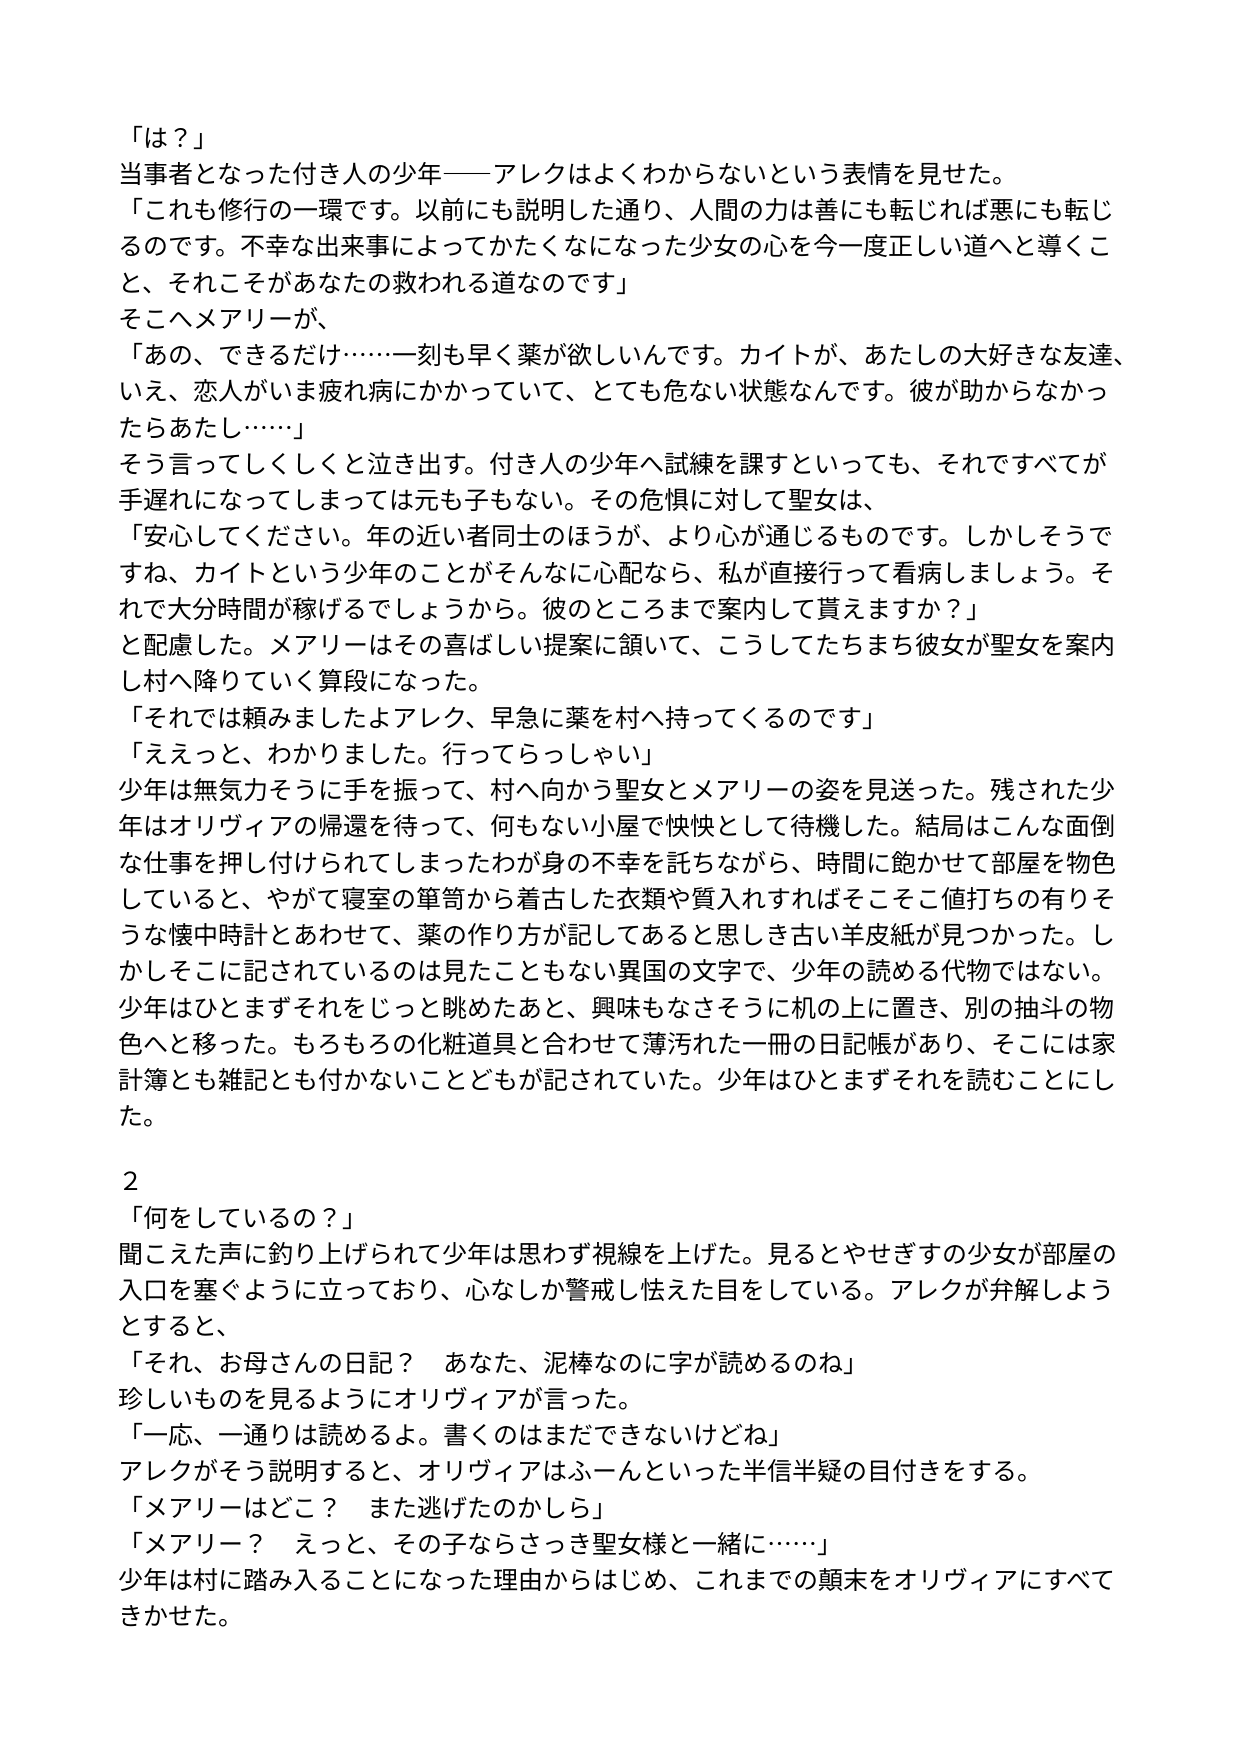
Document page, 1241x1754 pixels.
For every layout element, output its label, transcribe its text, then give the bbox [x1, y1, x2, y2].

text 「あの、できるだけ……一刻も早く薬が欲しいんです。カイトが、あたしの大好きな友達、いえ、恋人がいま疲れ病にかかっていて、とても危ない状態なんです。彼が助からなかったらあたし……」 [118, 336, 1122, 444]
text 「ええっと、わかりました。行ってらっしゃい」 [118, 734, 1122, 771]
text 少年は無気力そうに手を振って、村へ向かう聖女とメアリーの姿を見送った。残された少年はオリヴィアの帰還を待って、何もない小屋で怏怏として待機した。結局はこんな面倒な仕事を押し付けられてしまったわが身の不幸を託ちながら、時間に飽かせて部屋を物色していると、やがて寝室の箪笥から着古した衣類や質入れすればそこそこ値打ちの有りそうな懐中時計とあわせて、薬の作り方が記してあると思しき古い羊皮紙が見つかった。しかしそこに記されているのは見たこともない異国の文字で、少年の読める代物ではない。少年はひとまずそれをじっと眺めたあと、興味もなさそうに机の上に置き、別の抽斗の物色へと移った。もろもろの化粧道具と合わせて薄汚れた一冊の日記帳があり、そこには家計簿とも雑記とも付かないことどもが記されていた。少年はひとまずそれを読むことにした。 [118, 771, 1122, 1133]
text 当事者となった付き人の少年――アレクはよくわからないという表情を見せた。 [118, 154, 1122, 191]
text 「メアリーはどこ？ また逃げたのかしら」 [118, 1488, 1122, 1524]
text 聞こえた声に釣り上げられて少年は思わず視線を上げた。見るとやせぎすの少女が部屋の入口を塞ぐように立っており、心なしか警戒し怯えた目をしている。アレクが弁解しようとすると、 [118, 1234, 1122, 1343]
text 「これも修行の一環です。以前にも説明した通り、人間の力は善にも転じれば悪にも転じるのです。不幸な出来事によってかたくなになった少女の心を今一度正しい道へと導くこと、それこそがあなたの救われる道なのです」 [118, 191, 1122, 299]
text 「それでは頼みましたよアレク、早急に薬を村へ持ってくるのです」 [118, 698, 1122, 734]
text と配慮した。メアリーはその喜ばしい提案に頷いて、こうしてたちまち彼女が聖女を案内し村へ降りていく算段になった。 [118, 626, 1122, 698]
text 「何をしているの？」 [118, 1198, 1122, 1234]
text そう言ってしくしくと泣き出す。付き人の少年へ試練を課すといっても、それですべてが手遅れになってしまっては元も子もない。その危惧に対して聖女は、 [118, 444, 1122, 517]
text 「は？」 [118, 118, 1122, 154]
text 少年は村に踏み入ることになった理由からはじめ、これまでの顛末をオリヴィアにすべてきかせた。 [118, 1561, 1122, 1633]
text 「メアリー？ えっと、その子ならさっき聖女様と一緒に……」 [118, 1524, 1122, 1561]
text 「一応、一通りは読めるよ。書くのはまだできないけどね」 [118, 1416, 1122, 1452]
text そこへメアリーが、 [118, 299, 1122, 336]
text 珍しいものを見るようにオリヴィアが言った。 [118, 1379, 1122, 1416]
text アレクがそう説明すると、オリヴィアはふーんといった半信半疑の目付きをする。 [118, 1452, 1122, 1488]
text 「それ、お母さんの日記？ あなた、泥棒なのに字が読めるのね」 [118, 1343, 1122, 1379]
text ２ [118, 1162, 1122, 1198]
text 「安心してください。年の近い者同士のほうが、より心が通じるものです。しかしそうですね、カイトという少年のことがそんなに心配なら、私が直接行って看病しましょう。それで大分時間が稼げるでしょうから。彼のところまで案内して貰えますか？」 [118, 517, 1122, 626]
